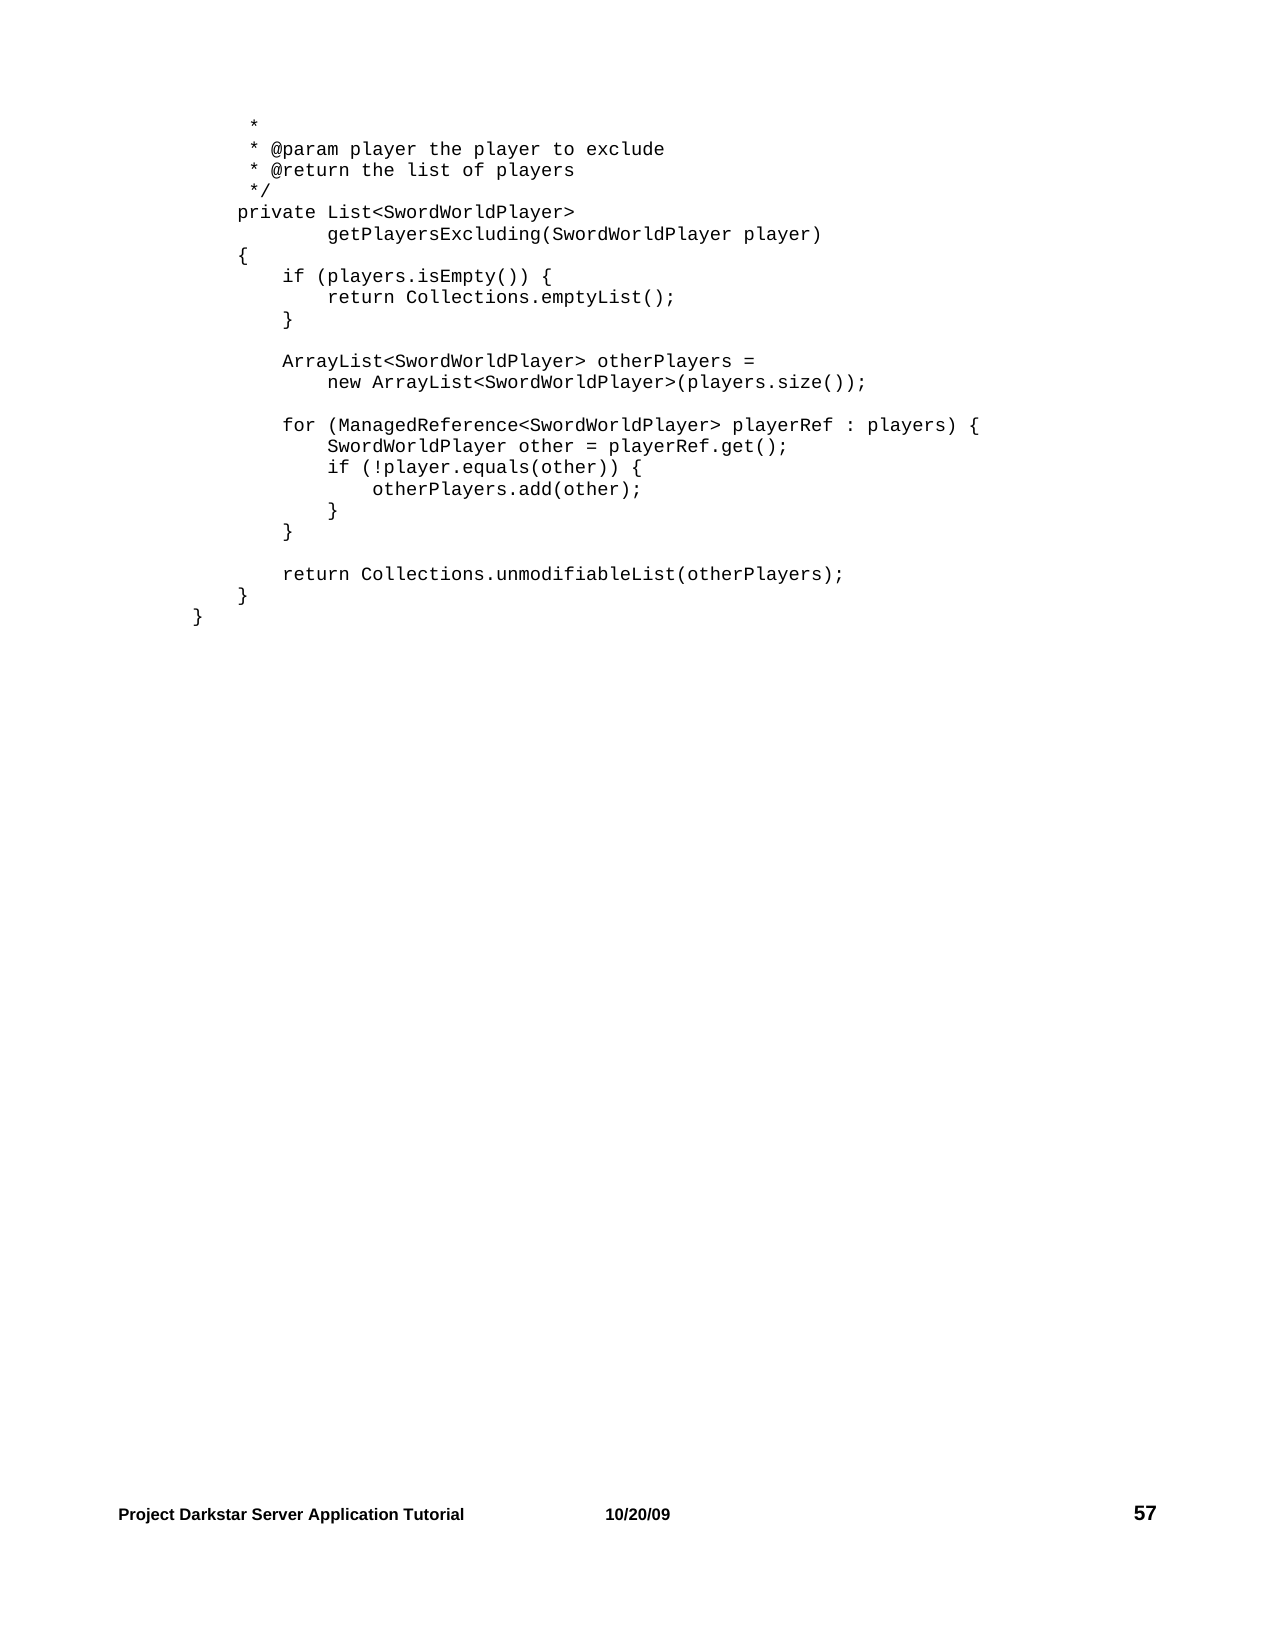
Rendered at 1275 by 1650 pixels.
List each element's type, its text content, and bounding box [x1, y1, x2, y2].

text * [192, 118, 1098, 139]
text } [192, 309, 1098, 331]
text ArrayList<SwordWorldPlayer> otherPlayers = [192, 352, 1098, 373]
text private List<SwordWorldPlayer> [192, 203, 1098, 224]
text new ArrayList<SwordWorldPlayer>(players.size()); [192, 373, 1098, 394]
text otherPlayers.add(other); [192, 479, 1098, 501]
text } [192, 501, 1098, 522]
text return Collections.unmodifiableList(otherPlayers); [192, 564, 1098, 586]
text { [192, 246, 1098, 267]
text getPlayersExcluding(SwordWorldPlayer player) [192, 224, 1098, 246]
text } [192, 522, 1098, 543]
text * @param player the player to exclude [192, 139, 1098, 161]
text if (!player.equals(other)) { [192, 458, 1098, 479]
text return Collections.emptyList(); [192, 288, 1098, 309]
text for (ManagedReference<SwordWorldPlayer> playerRef : players) { [192, 416, 1098, 437]
text * @return the list of players [192, 161, 1098, 182]
text if (players.isEmpty()) { [192, 267, 1098, 288]
text } [192, 607, 1098, 649]
text } [192, 586, 1098, 607]
text */ [192, 182, 1098, 203]
text SwordWorldPlayer other = playerRef.get(); [192, 437, 1098, 458]
